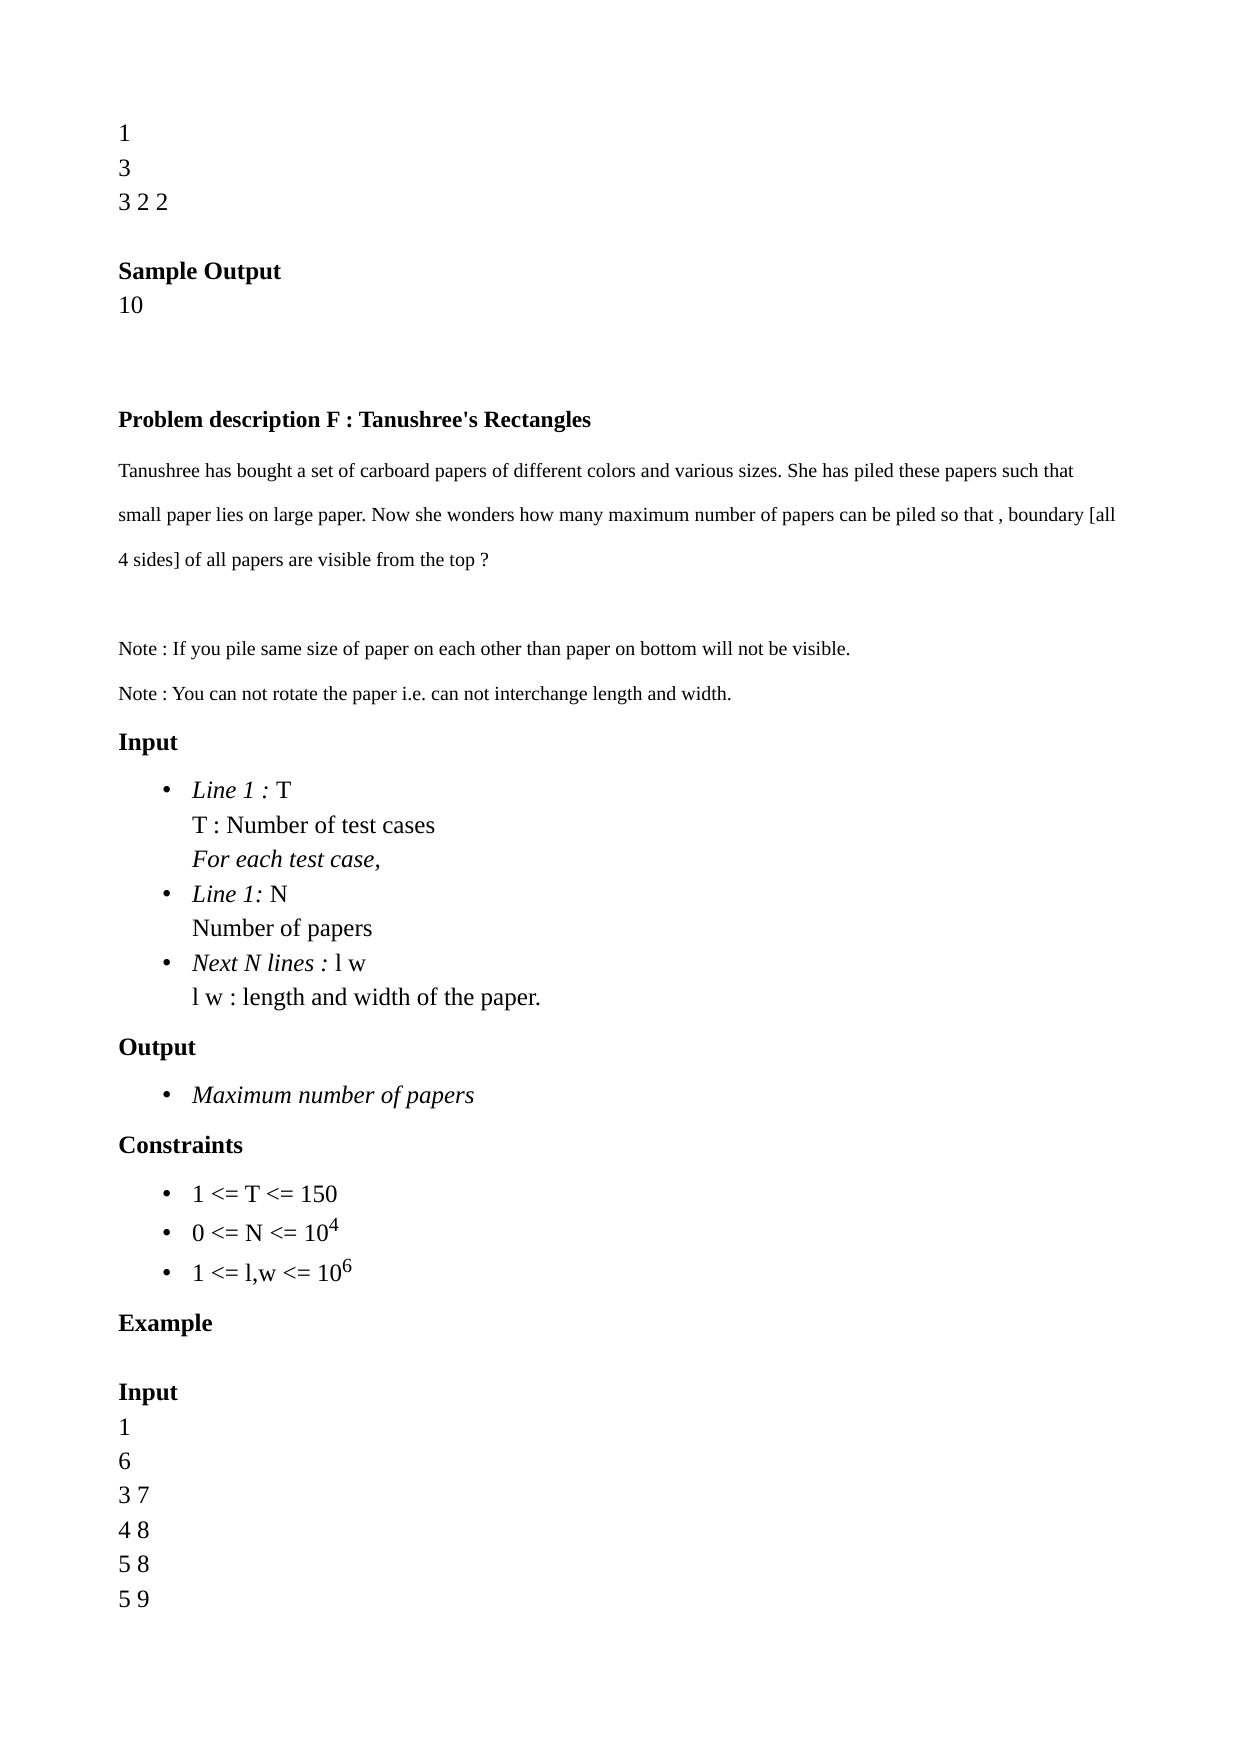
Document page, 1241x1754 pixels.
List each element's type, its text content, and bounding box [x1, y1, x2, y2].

text Tanushree has bought a set of carboard papers of different colors and various sizes. She has piled these papers such that small paper lies on large paper. Now she wonders how many maximum number of papers can be piled so that , boundary [all 4 sides] of all papers are visible from the top ? Note : If you pile same size of paper on each other than paper on bottom will not be visible. Note : You can not rotate the paper i.e. can not interchange length and width. [118, 444, 1122, 704]
text Input [118, 727, 1122, 755]
text 1 3 3 2 2 Sample Output 10 [118, 118, 1122, 354]
list 0 <= N <= 104 [162, 1213, 1122, 1247]
list Line 1: N Number of papers [162, 879, 1122, 942]
text Example Input 1 6 3 7 4 8 5 8 5 9 [118, 1308, 1122, 1613]
list Maximum number of papers [162, 1081, 1122, 1109]
text Constraints [118, 1130, 1122, 1158]
list 1 <= T <= 150 [162, 1179, 1122, 1207]
text Output [118, 1032, 1122, 1060]
subtitle Problem description F : Tanushree's Rectangles [118, 389, 1122, 432]
list Next N lines : l w l w : length and width of the paper. [162, 948, 1122, 1011]
list Line 1 : T T : Number of test cases For each test case, [162, 776, 1122, 873]
list 1 <= l,w <= 106 [162, 1253, 1122, 1287]
